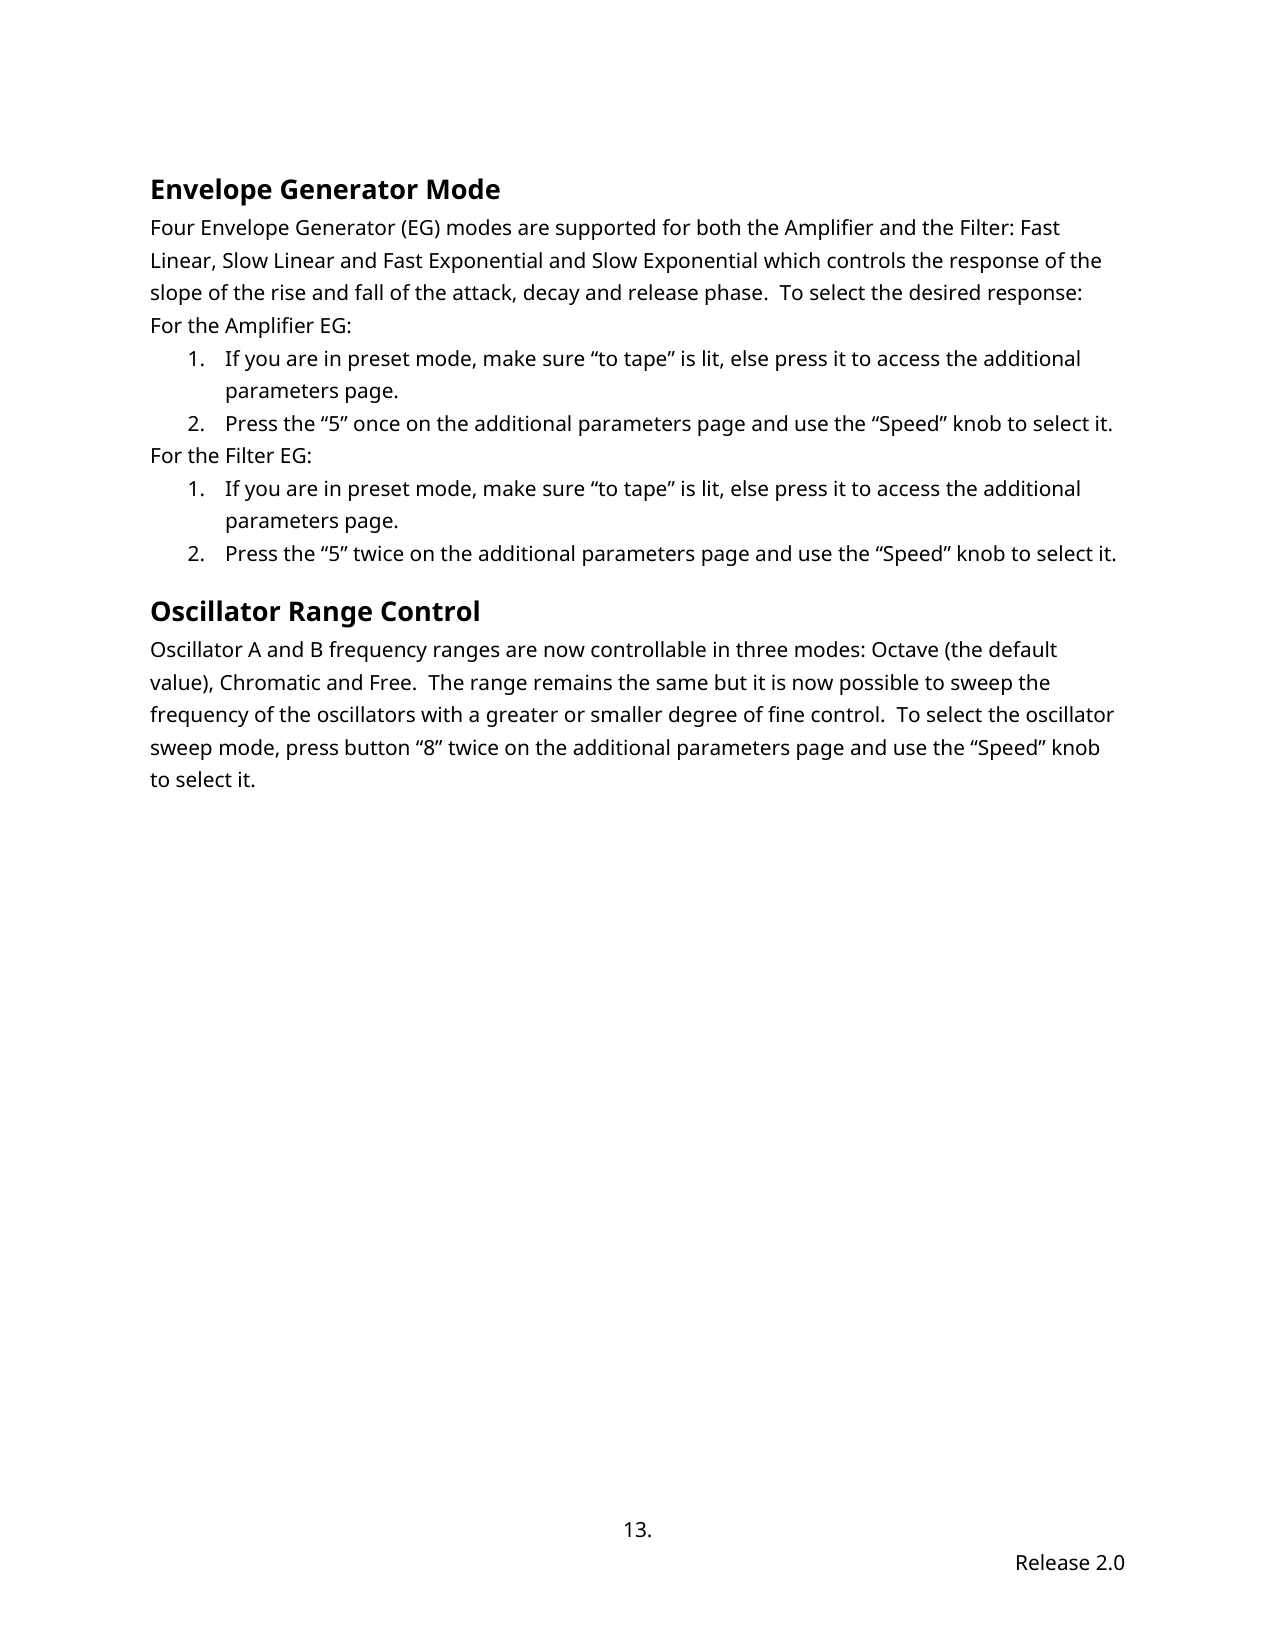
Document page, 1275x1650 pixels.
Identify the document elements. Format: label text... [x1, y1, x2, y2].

list If you are in preset mode, make sure “to tape” is lit, else press it to access the additional parameters page. [187, 344, 1125, 405]
text For the Amplifier EG: [150, 311, 1125, 339]
list Press the “5” once on the additional parameters page and use the “Speed” knob to select it. [187, 409, 1125, 437]
subtitle Oscillator Range Control [150, 593, 1125, 629]
list If you are in preset mode, make sure “to tape” is lit, else press it to access the additional parameters page. [187, 474, 1125, 535]
text Four Envelope Generator (EG) modes are supported for both the Amplifier and the Filter: Fast Linear, Slow Linear and Fast Exponential and Slow Exponential which controls the response of the slope of the rise and fall of the attack, decay and release phase. To select the desired response: [150, 213, 1125, 307]
text For the Filter EG: [150, 441, 1125, 470]
subtitle Envelope Generator Mode [150, 171, 1125, 208]
text Oscillator A and B frequency ranges are now controllable in three modes: Octave (the default value), Chromatic and Free. The range remains the same but it is now possible to sweep the frequency of the oscillators with a greater or smaller degree of fine control. To select the oscillator sweep mode, press button “8” twice on the additional parameters page and use the “Speed” knob to select it. [150, 635, 1125, 794]
list Press the “5” twice on the additional parameters page and use the “Speed” knob to select it. [187, 539, 1125, 568]
